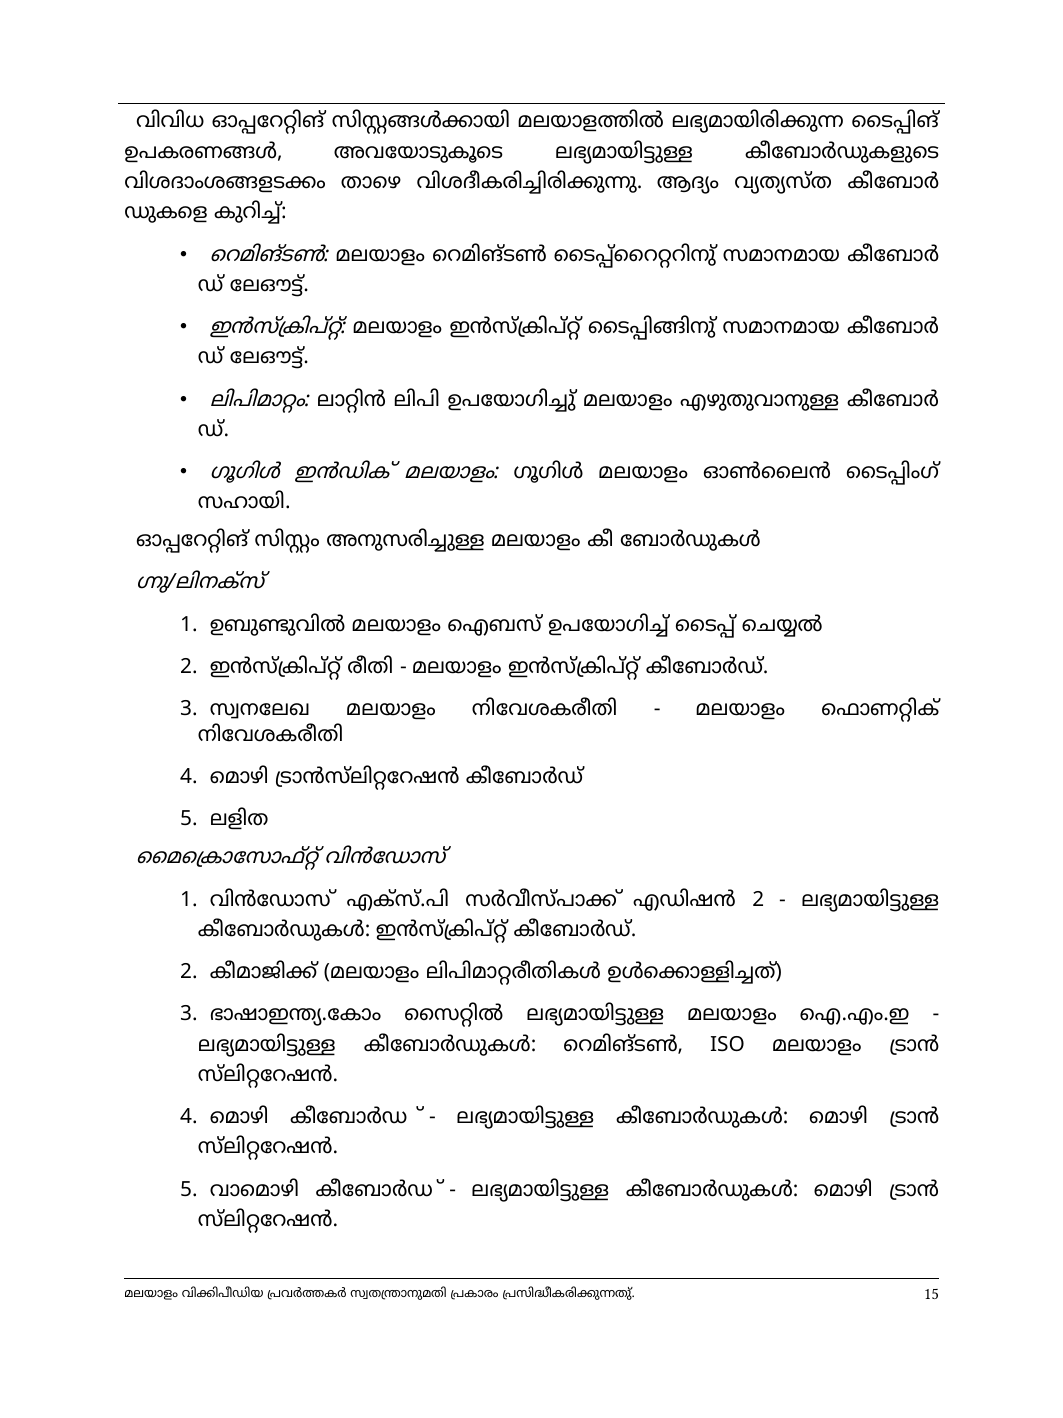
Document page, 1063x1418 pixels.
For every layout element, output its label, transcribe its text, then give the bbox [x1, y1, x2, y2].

text വിവിധ ഓപ്പറേറ്റിങ് സിസ്റ്റങ്ങള്‍ക്കായി മലയാളത്തില്‍ ലഭ്യമായിരിക്കുന്ന ടൈപ്പിങ് ഉപകരണങ്ങള്‍, അവയോടുകൂടെ ലഭ്യമായിട്ടുള്ള കീബോര്‍ഡുകളുടെ വിശദാംശങ്ങളടക്കം താഴെ വിശദീകരിച്ചിരിക്കുന്നു. ആദ്യം വ്യത്യസ്ത കീബോര്‍ഡുകളെ കുറിച്ച്: [124, 110, 939, 227]
list സ്വനലേഖ മലയാളം നിവേശകരീതി - മലയാളം ഫൊണറ്റിക് നിവേശകരീതി [168, 693, 939, 749]
list വിന്‍ഡോസ് എക്സ്.പി സര്‍വീസ്‌പാക്ക് എഡിഷന്‍ 2 - ലഭ്യമായിട്ടുള്ള കീബോര്‍ഡുകള്‍: ഇന്‍സ്ക്രിപ്റ്റ് കീബോര്‍ഡ്. [168, 884, 939, 944]
list റെമിങ്ടണ്‍: മലയാളം റെമിങ്ടണ്‍ ടൈപ്പ്‌റൈറ്ററിനു് സമാനമായ കീബോര്‍ഡ് ലേഔട്ട്. [168, 239, 939, 299]
list വാമൊഴി കീബോര്‍ഡ് - ലഭ്യമായിട്ടുള്ള കീബോര്‍ഡുകള്‍: മൊഴി ട്രാന്‍സ്‌ലിറ്ററേഷന്‍. [168, 1174, 939, 1234]
list മൊഴി ട്രാന്‍സ്‌ലിറ്ററേഷന്‍ കീബോര്‍ഡ് [168, 761, 939, 792]
subtitle ഗ്നു/ലിനക്സ് [124, 567, 939, 597]
text ഓപ്പറേറ്റിങ് സിസ്റ്റം അനുസരിച്ചുള്ള മലയാളം കീ ബോര്‍ഡുകള്‍ [124, 529, 939, 555]
list ലളിത [168, 803, 939, 834]
list ഉബുണ്ടുവില്‍ മലയാളം ഐബസ് ഉപയോഗിച്ച് ടൈപ്പ് ചെയ്യല്‍ [168, 609, 939, 639]
list ഇന്‍സ്ക്രിപ്റ്റ്: മലയാളം ഇന്‍സ്ക്രിപ്റ്റ് ടൈപ്പിങ്ങിനു് സമാനമായ കീബോര്‍ഡ് ലേഔട്ട്. [168, 311, 939, 372]
list ഭാഷാഇന്ത്യ.കോം സൈറ്റില്‍ ലഭ്യമായിട്ടുള്ള മലയാളം ഐ.എം.ഇ - ലഭ്യമായിട്ടുള്ള കീബോര്‍ഡുകള്‍: റെമിങ്ടണ്‍, ISO മലയാളം ട്രാന്‍സ്‌ലിറ്ററേഷന്‍. [168, 998, 939, 1089]
list ഇന്‍സ്ക്രിപ്റ്റ് രീതി - മലയാളം ഇന്‍സ്ക്രിപ്റ്റ് കീബോര്‍ഡ്. [168, 651, 939, 681]
list ലിപിമാറ്റം: ലാറ്റിന്‍ ലിപി ഉപയോഗിച്ചു് മലയാളം എഴുതുവാനുള്ള കീബോര്‍ഡ്. [168, 384, 939, 444]
list ഗൂഗിള്‍ ഇന്‍ഡിക് മലയാളം: ഗൂഗിള്‍ മലയാളം ഓണ്‍ലൈന്‍ ടൈപ്പിംഗ്‌ സഹായി. [168, 456, 939, 517]
list കീമാജിക്ക് (മലയാളം ലിപിമാറ്റരീതികള്‍ ഉള്‍ക്കൊള്ളിച്ചത്) [168, 956, 939, 986]
list മൊഴി കീബോര്‍ഡ്‍ - ലഭ്യമായിട്ടുള്ള കീബോര്‍ഡുകള്‍: മൊഴി ട്രാന്‍സ്‌ലിറ്ററേഷന്‍. [168, 1101, 939, 1162]
subtitle മൈക്രൊസോഫ്റ്റ് വിന്‍ഡോസ് [124, 846, 939, 872]
